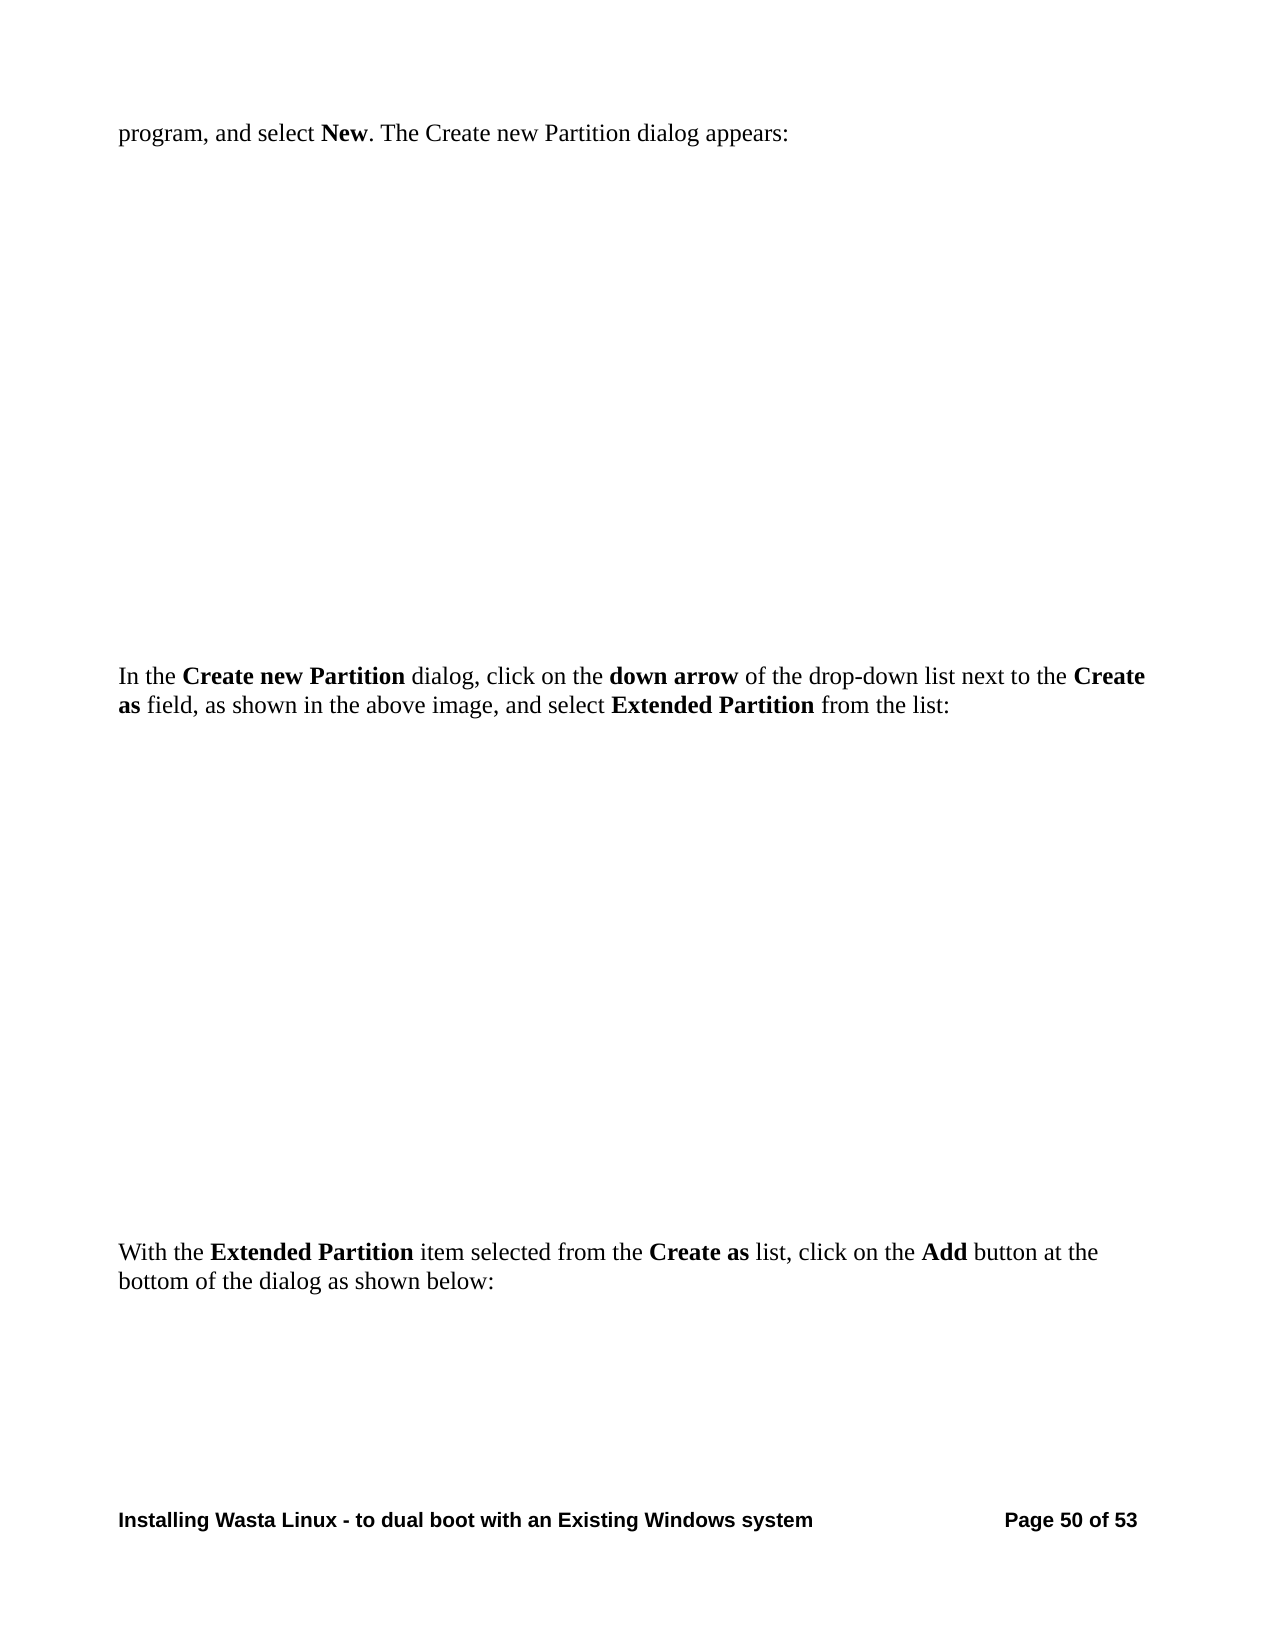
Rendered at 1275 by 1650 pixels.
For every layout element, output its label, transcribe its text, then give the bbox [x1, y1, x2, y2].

text With the Extended Partition item selected from the Create as list, click on the Add button at the bottom of the dialog as shown below: [118, 1237, 1157, 1295]
text program, and select New. The Create new Partition dialog appears: [118, 118, 1157, 147]
text In the Create new Partition dialog, click on the down arrow of the drop-down list next to the Create as field, as shown in the above image, and select Extended Partition from the list: [118, 661, 1157, 719]
